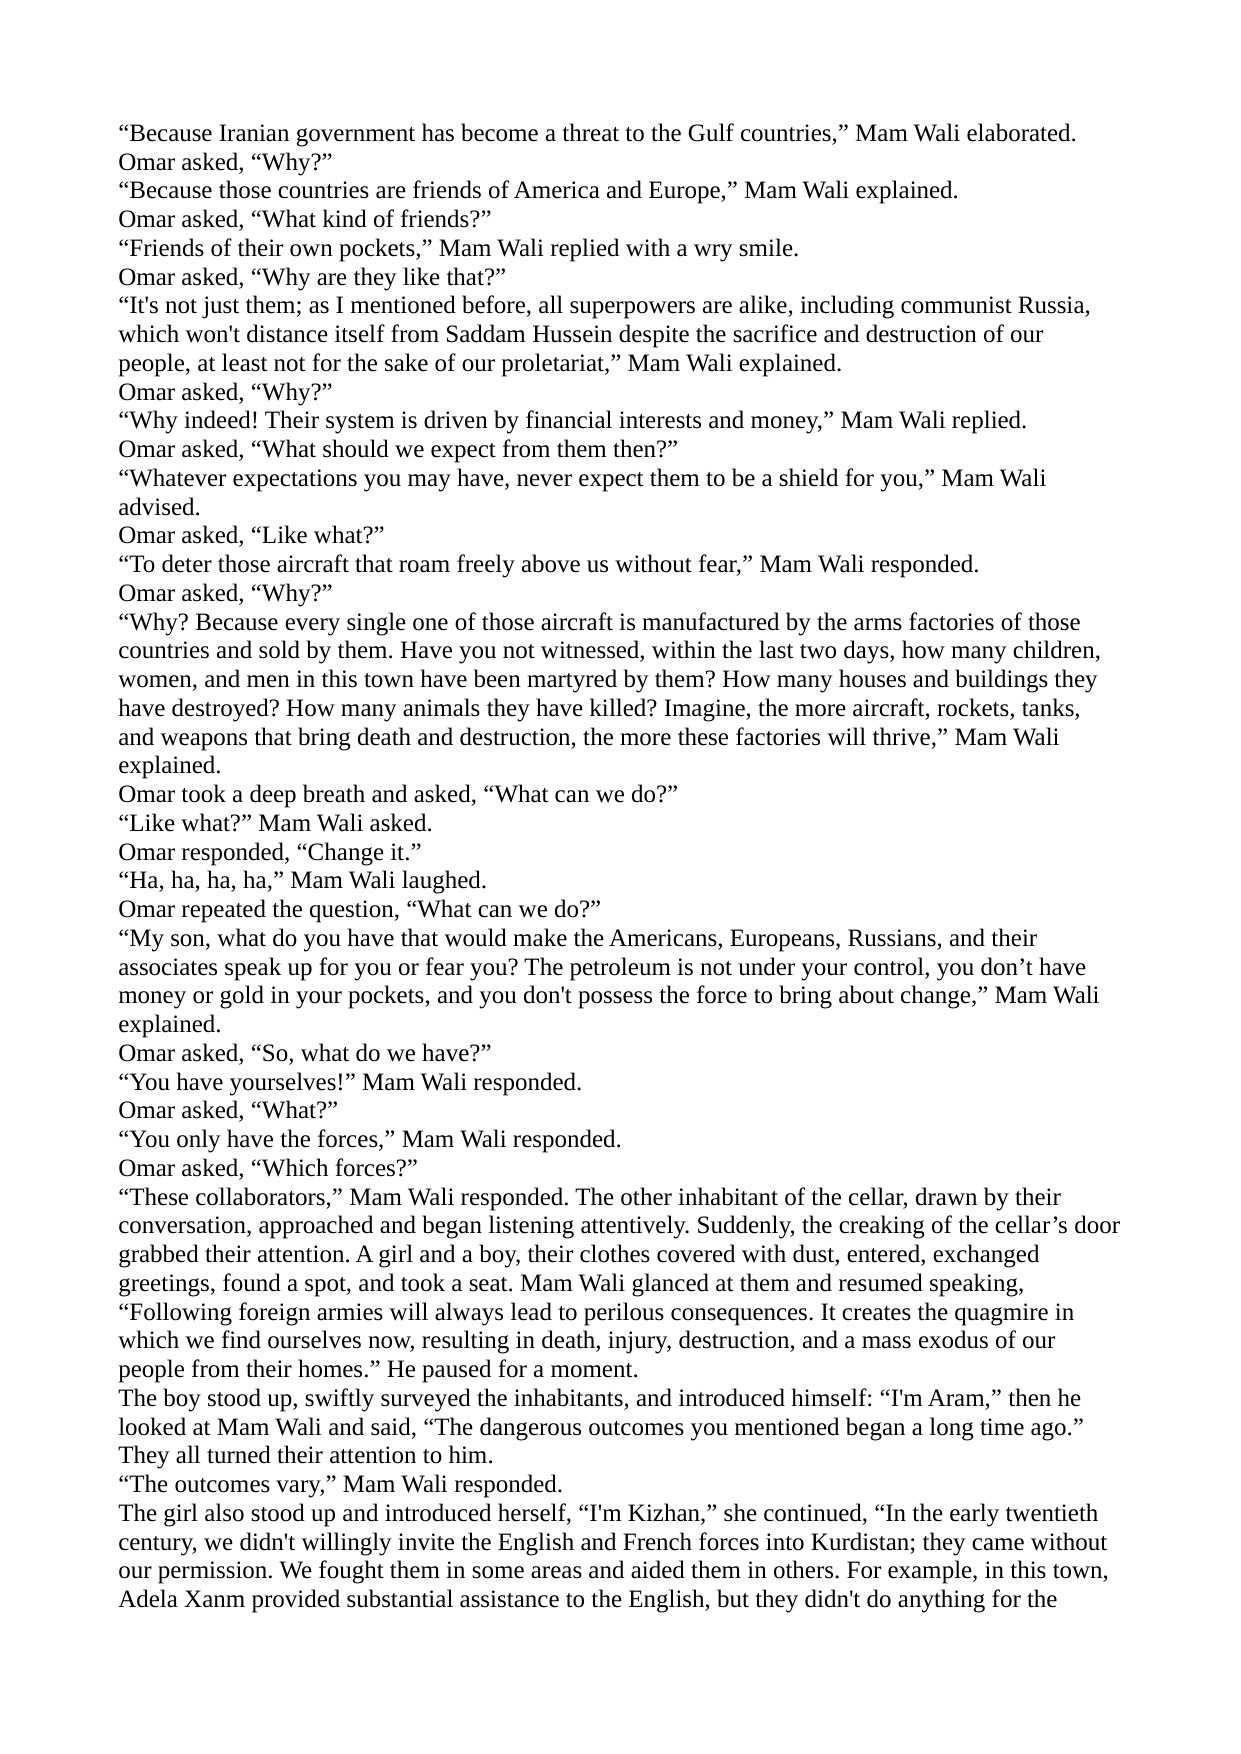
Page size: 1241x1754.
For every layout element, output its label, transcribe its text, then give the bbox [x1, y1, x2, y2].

text “My son, what do you have that would make the Americans, Europeans, Russians, and their associates speak up for you or fear you? The petroleum is not under your control, you don’t have money or gold in your pockets, and you don't possess the force to bring about change,” Mam Wali explained. [118, 923, 1122, 1038]
text “Whatever expectations you may have, never expect them to be a shield for you,” Mam Wali advised. [118, 463, 1122, 521]
text Omar repeated the question, “What can we do?” [118, 894, 1122, 923]
text “Ha, ha, ha, ha,” Mam Wali laughed. [118, 866, 1122, 894]
text Omar asked, “Why are they like that?” [118, 262, 1122, 291]
text “Like what?” Mam Wali asked. [118, 808, 1122, 837]
text Omar asked, “What kind of friends?” [118, 204, 1122, 233]
text The boy stood up, swiftly surveyed the inhabitants, and introduced himself: “I'm Aram,” then he looked at Mam Wali and said, “The dangerous outcomes you mentioned began a long time ago.” [118, 1383, 1122, 1441]
text “Because Iranian government has become a threat to the Gulf countries,” Mam Wali elaborated. [118, 118, 1122, 147]
text “Why indeed! Their system is driven by financial interests and money,” Mam Wali replied. [118, 406, 1122, 434]
text “You only have the forces,” Mam Wali responded. [118, 1124, 1122, 1153]
text Omar asked, “Like what?” [118, 521, 1122, 549]
text Omar asked, “Why?” [118, 147, 1122, 176]
text “Friends of their own pockets,” Mam Wali replied with a wry smile. [118, 233, 1122, 262]
text Omar took a deep breath and asked, “What can we do?” [118, 779, 1122, 808]
text “The outcomes vary,” Mam Wali responded. [118, 1469, 1122, 1498]
text Omar responded, “Change it.” [118, 837, 1122, 866]
text Omar asked, “What should we expect from them then?” [118, 434, 1122, 463]
text “These collaborators,” Mam Wali responded. The other inhabitant of the cellar, drawn by their conversation, approached and began listening attentively. Suddenly, the creaking of the cellar’s door grabbed their attention. A girl and a boy, their clothes covered with dust, entered, exchanged greetings, found a spot, and took a seat. Mam Wali glanced at them and resumed speaking, “Following foreign armies will always lead to perilous consequences. It creates the quagmire in which we find ourselves now, resulting in death, injury, destruction, and a mass exodus of our people from their homes.” He paused for a moment. [118, 1182, 1122, 1383]
text Omar asked, “Why?” [118, 377, 1122, 406]
text Omar asked, “What?” [118, 1096, 1122, 1124]
text “It's not just them; as I mentioned before, all superpowers are alike, including communist Russia, which won't distance itself from Saddam Hussein despite the sacrifice and destruction of our people, at least not for the sake of our proletariat,” Mam Wali explained. [118, 291, 1122, 377]
text “Why? Because every single one of those aircraft is manufactured by the arms factories of those countries and sold by them. Have you not witnessed, within the last two days, how many children, women, and men in this town have been martyred by them? How many houses and buildings they have destroyed? How many animals they have killed? Imagine, the more aircraft, rockets, tanks, and weapons that bring death and destruction, the more these factories will thrive,” Mam Wali explained. [118, 607, 1122, 779]
text Omar asked, “Why?” [118, 578, 1122, 607]
text “Because those countries are friends of America and Europe,” Mam Wali explained. [118, 176, 1122, 204]
text “To deter those aircraft that roam freely above us without fear,” Mam Wali responded. [118, 549, 1122, 578]
text “You have yourselves!” Mam Wali responded. [118, 1067, 1122, 1096]
text Omar asked, “Which forces?” [118, 1153, 1122, 1182]
text The girl also stood up and introduced herself, “I'm Kizhan,” she continued, “In the early twentieth century, we didn't willingly invite the English and French forces into Kurdistan; they came without our permission. We fought them in some areas and aided them in others. For example, in this town, Adela Xanm provided substantial assistance to the English, but they didn't do anything for the [118, 1498, 1122, 1613]
text Omar asked, “So, what do we have?” [118, 1038, 1122, 1067]
text They all turned their attention to him. [118, 1441, 1122, 1469]
